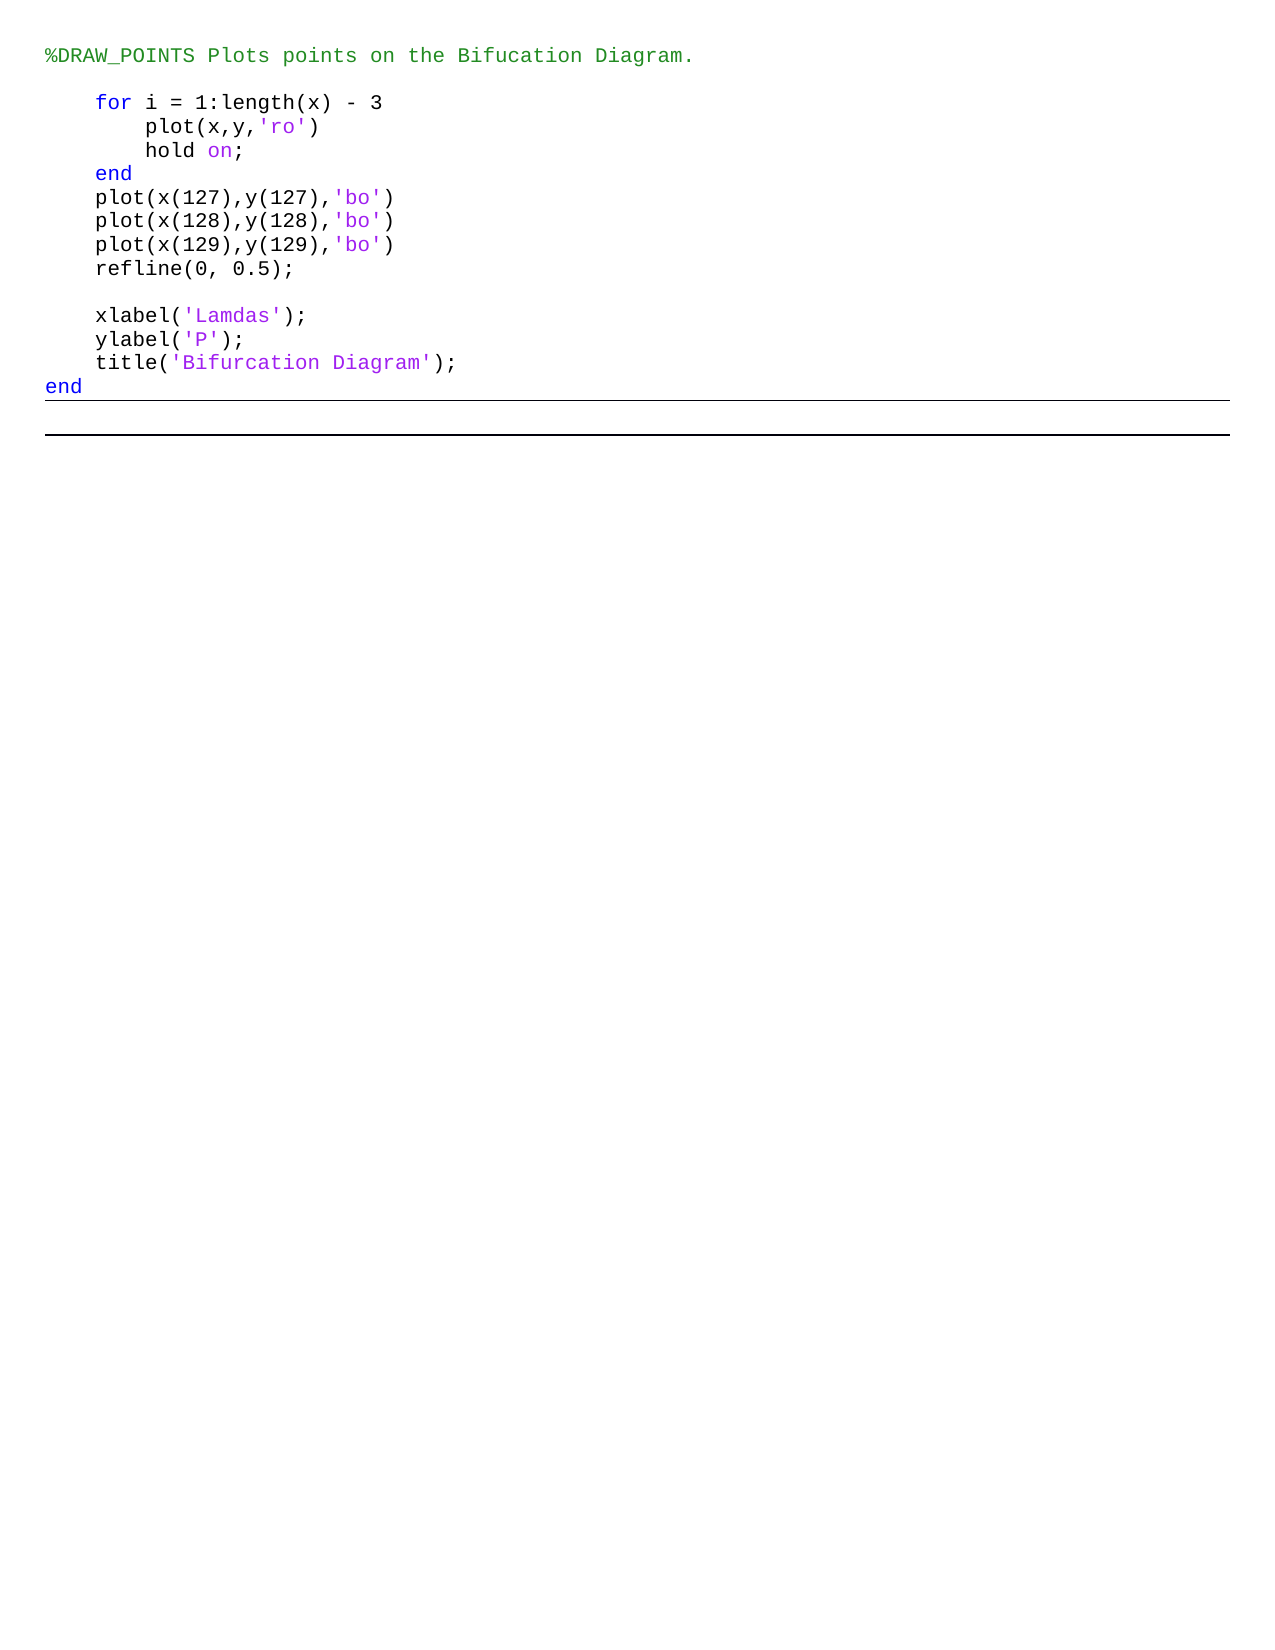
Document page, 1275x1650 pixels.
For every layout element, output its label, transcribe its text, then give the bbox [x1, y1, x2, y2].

text %DRAW_POINTS Plots points on the Bifucation Diagram. [45, 45, 1230, 69]
text refline(0, 0.5); [45, 258, 1230, 281]
text plot(x,y,'ro') [45, 116, 1230, 139]
text for i = 1:length(x) - 3 [45, 92, 1230, 116]
text end [45, 376, 1230, 400]
text plot(x(128),y(128),'bo') [45, 211, 1230, 234]
text title('Bifurcation Diagram'); [45, 352, 1230, 376]
text hold on; [45, 139, 1230, 163]
text xlabel('Lamdas'); [45, 305, 1230, 329]
text plot(x(129),y(129),'bo') [45, 234, 1230, 258]
text plot(x(127),y(127),'bo') [45, 187, 1230, 211]
text ylabel('P'); [45, 329, 1230, 352]
text end [45, 163, 1230, 187]
